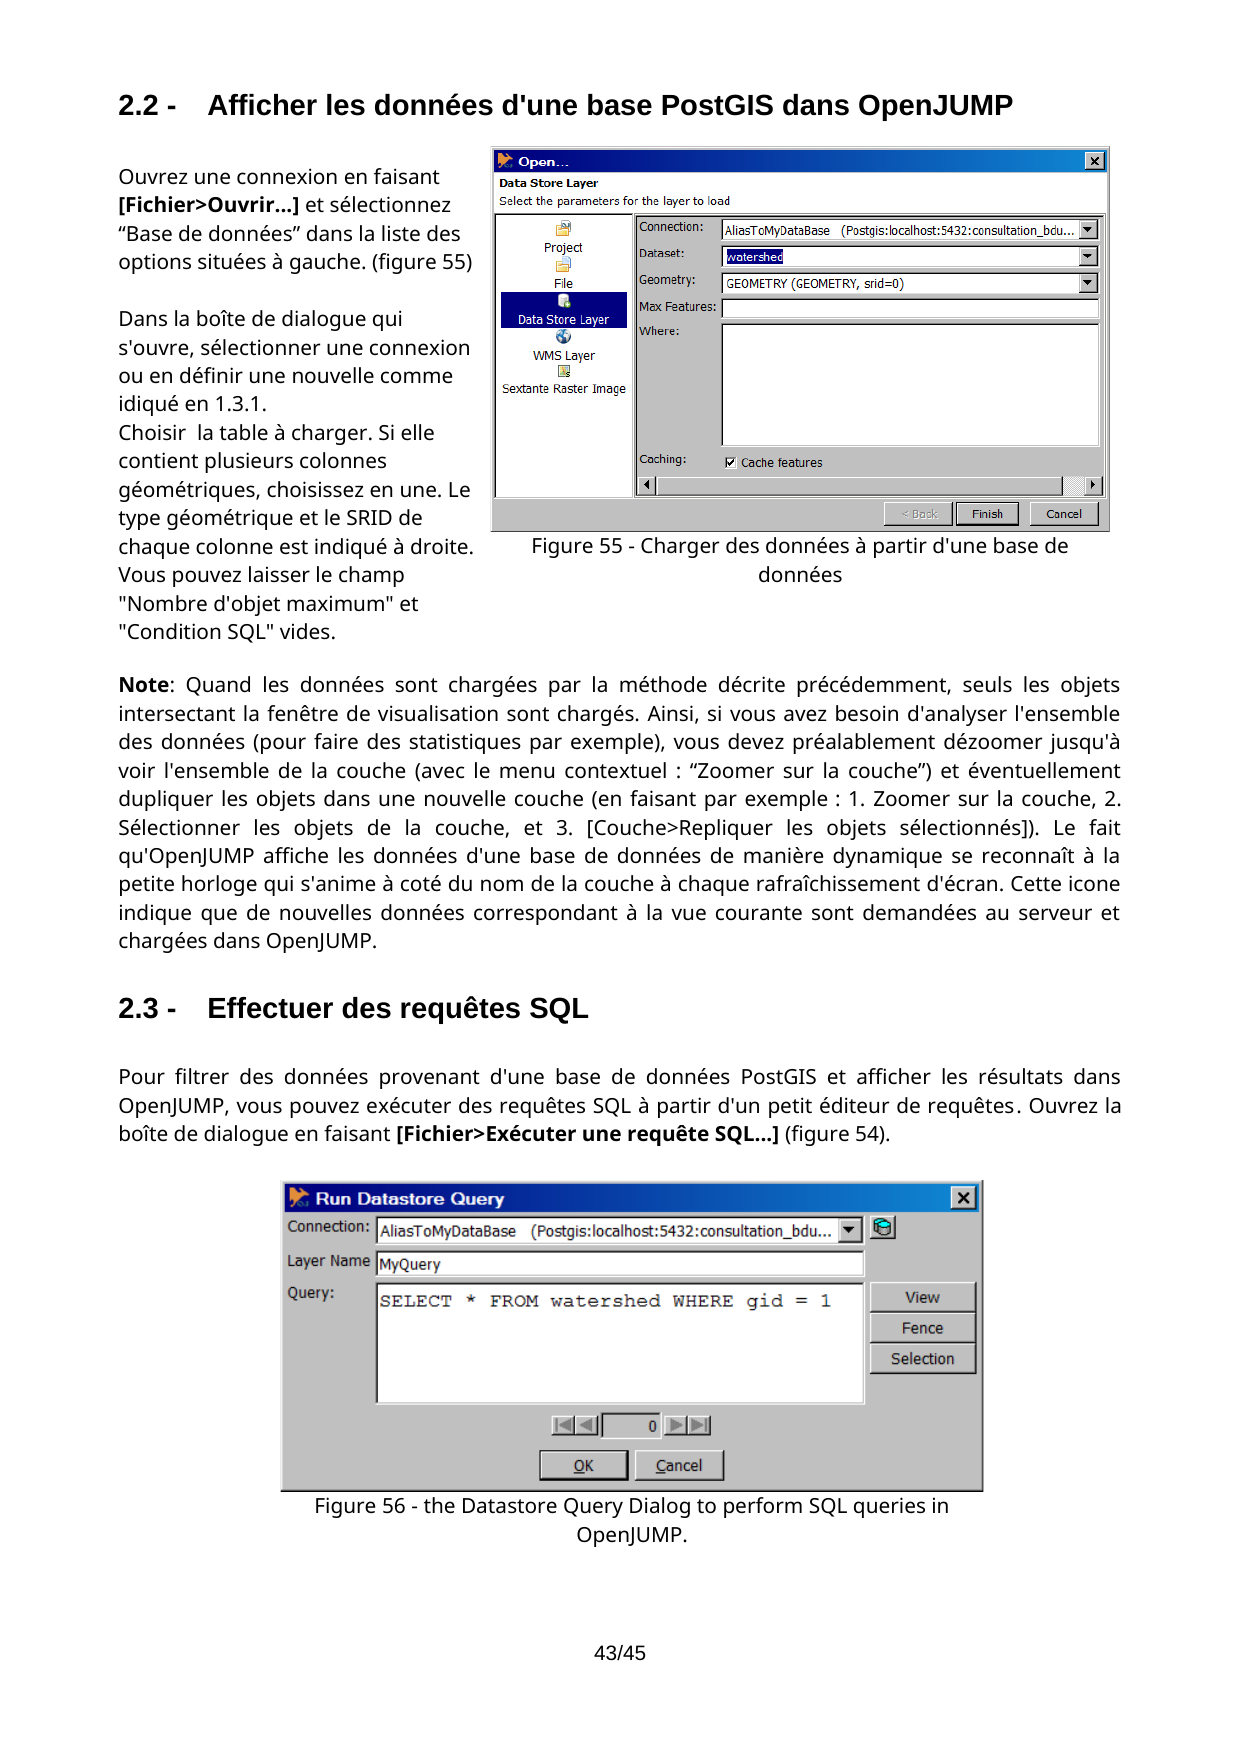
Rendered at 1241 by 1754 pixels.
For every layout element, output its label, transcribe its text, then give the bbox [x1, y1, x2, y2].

table_header Ouvrez une connexion en faisant [Fichier>Ouvrir...] et sélectionnez “Base de données” dans la liste des options situées à gauche. (figure 55) Dans la boîte de dialogue qui s'ouvre, sélectionner une connexion ou en définir une nouvelle comme idiqué en 1.3.1. Choisir la table à charger. Si elle contient plusieurs colonnes géométriques, choisissez en une. Le type géométrique et le SRID de chaque colonne est indiqué à droite. Vous pouvez laisser le champ "Nombre d'objet maximum" et "Condition SQL" vides. [118, 134, 477, 646]
text Note: Quand les données sont chargées par la méthode décrite précédemment, seuls les objets intersectant la fenêtre de visualisation sont chargés. Ainsi, si vous avez besoin d'analyser l'ensemble des données (pour faire des statistiques par exemple), vous devez préalablement dézoomer jusqu'à voir l'ensemble de la couche (avec le menu contextuel : “Zoomer sur la couche”) et éventuellement dupliquer les objets dans une nouvelle couche (en faisant par exemple : 1. Zoomer sur la couche, 2. Sélectionner les objets de la couche, et 3. [Couche>Repliquer les objets sélectionnés]). Le fait qu'OpenJUMP affiche les données d'une base de données de manière dynamique se reconnaît à la petite horloge qui s'anime à coté du nom de la couche à chaque rafraîchissement d'écran. Cette icone indique que de nouvelles données correspondant à la vue courante sont demandées au serveur et chargées dans OpenJUMP. [118, 671, 1122, 955]
subtitle Effectuer des requêtes SQL [118, 992, 1122, 1025]
picture [490, 146, 1110, 532]
table_header [478, 134, 1123, 646]
text Figure 56 - the Datastore Query Dialog to perform SQL queries in OpenJUMP. [281, 1492, 983, 1548]
subtitle Afficher les données d'une base PostGIS dans OpenJUMP [118, 88, 1122, 121]
text Pour filtrer des données provenant d'une base de données PostGIS et afficher les résultats dans OpenJUMP, vous pouvez exécuter des requêtes SQL à partir d'un petit éditeur de requêtes. Ouvrez la boîte de dialogue en faisant [Fichier>Exécuter une requête SQL...] (figure 54). [118, 1062, 1122, 1148]
picture [280, 1180, 984, 1492]
